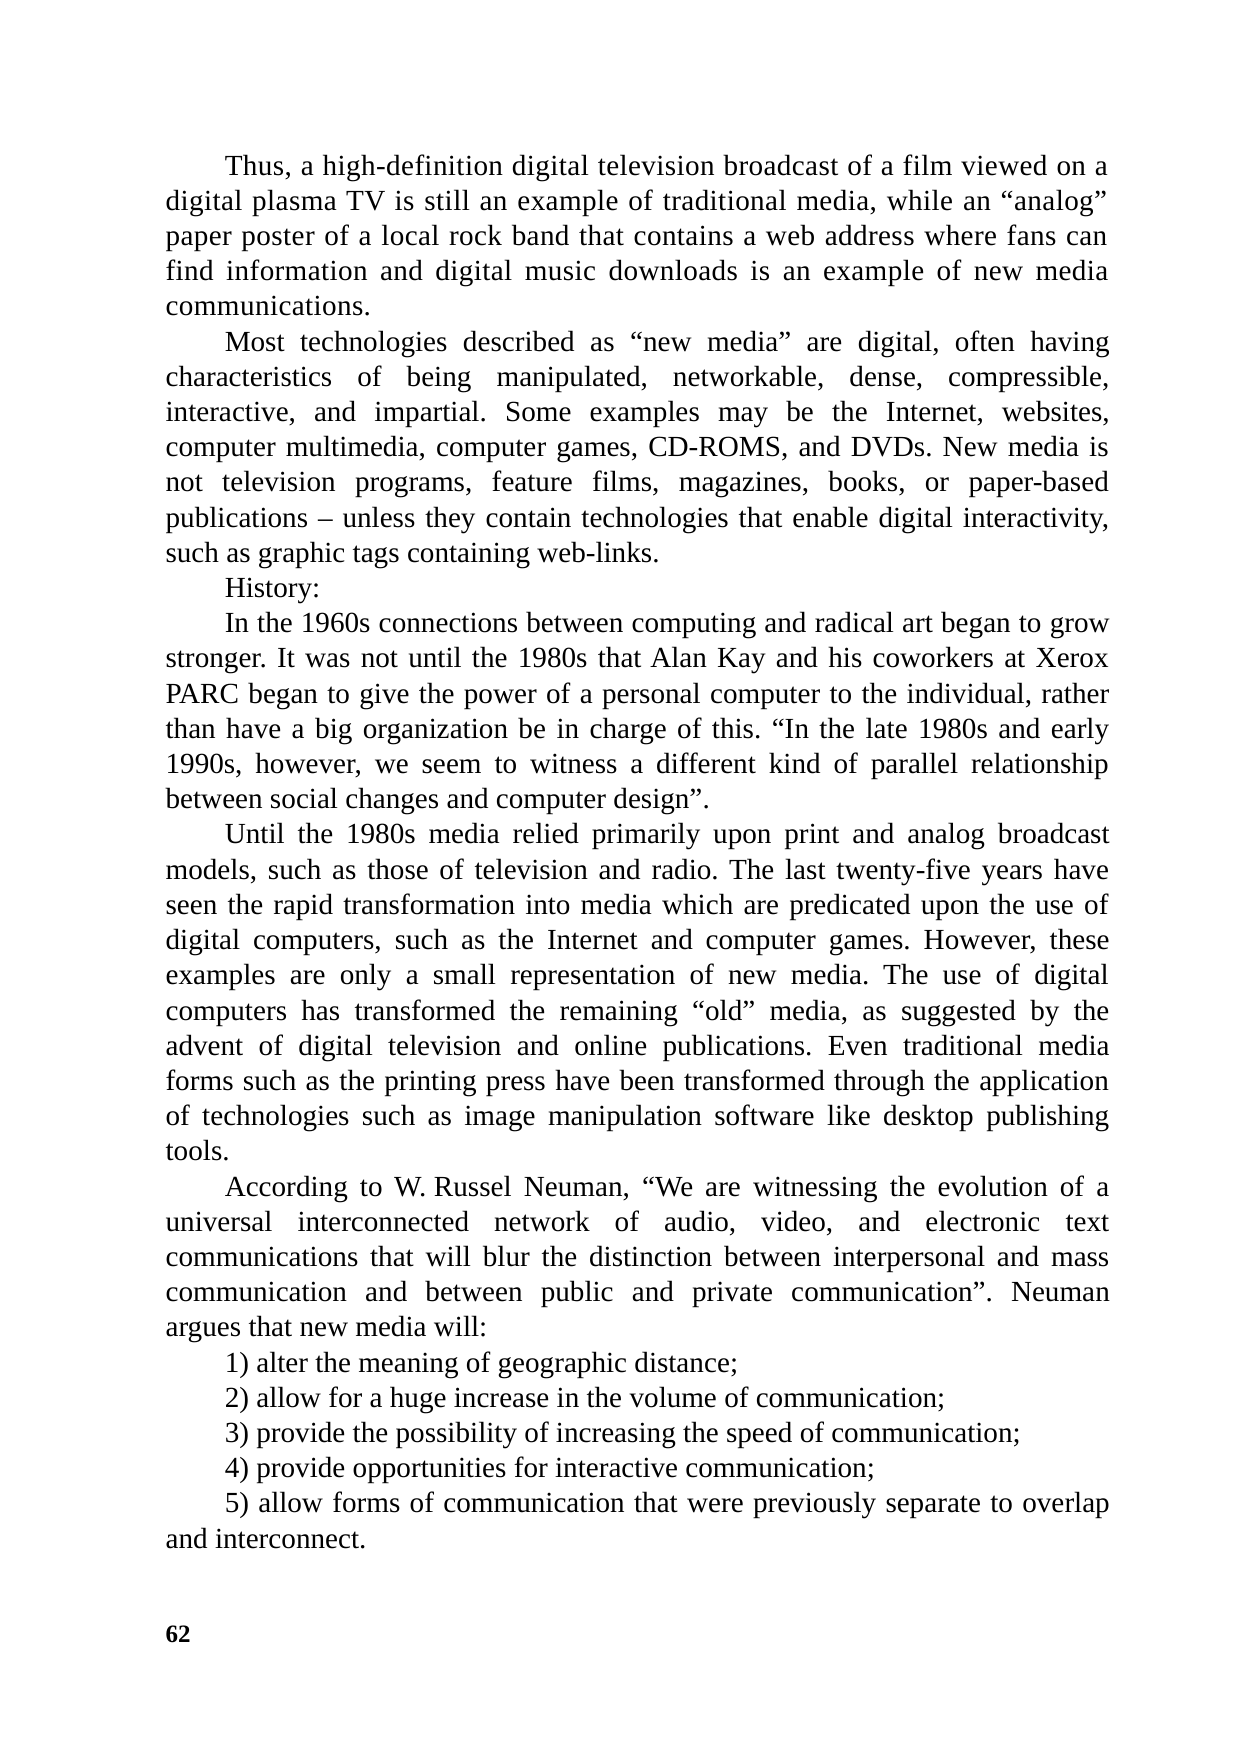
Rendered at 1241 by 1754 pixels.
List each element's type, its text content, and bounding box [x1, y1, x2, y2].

text In the 1960s connections between computing and radical art began to grow stronger. It was not until the 1980s that Alan Kay and his coworkers at Xerox PARC began to give the power of a personal computer to the individual, rather than have a big organization be in charge of this. “In the late 1980s and early 1990s, however, we seem to witness a different kind of parallel relationship between social changes and computer design”. [165, 605, 1110, 815]
text Until the 1980s media relied primarily upon print and analog broadcast models, such as those of television and radio. The last twenty-five years have seen the rapid transformation into media which are predicated upon the use of digital computers, such as the Internet and computer games. However, these examples are only a small representation of new media. The use of digital computers has transformed the remaining “old” media, as suggested by the advent of digital television and online publications. Even traditional media forms such as the printing press have been transformed through the application of technologies such as image manipulation software like desktop publishing tools. [165, 817, 1110, 1167]
text 2) allow for a huge increase in the volume of communication; [165, 1380, 1110, 1413]
text Thus, a high-definition digital television broadcast of a film viewed on a digital plasma TV is still an example of traditional media, while an “analog” paper poster of a local rock band that contains a web address where fans can find information and digital music downloads is an example of new media communications. [165, 148, 1110, 322]
text 1) alter the meaning of geographic distance; [165, 1345, 1110, 1378]
text According to W. Russel Neuman, “We are witnessing the evolution of a universal interconnected network of audio, video, and electronic text communications that will blur the distinction between interpersonal and mass communication and between public and private communication”. Neuman argues that new media will: [165, 1169, 1110, 1343]
text 5) allow forms of communication that were previously separate to overlap and interconnect. [165, 1486, 1110, 1554]
text History: [165, 570, 1110, 604]
text 4) provide opportunities for interactive communication; [165, 1450, 1110, 1484]
text 3) provide the possibility of increasing the speed of communication; [165, 1415, 1110, 1449]
text Most technologies described as “new media” are digital, often having characteristics of being manipulated, networkable, dense, compressible, interactive, and impartial. Some examples may be the Internet, websites, computer multimedia, computer games, CD-ROMS, and DVDs. New media is not television programs, feature films, magazines, books, or paper-based publications – unless they contain technologies that enable digital interactivity, such as graphic tags containing web-links. [165, 324, 1110, 568]
